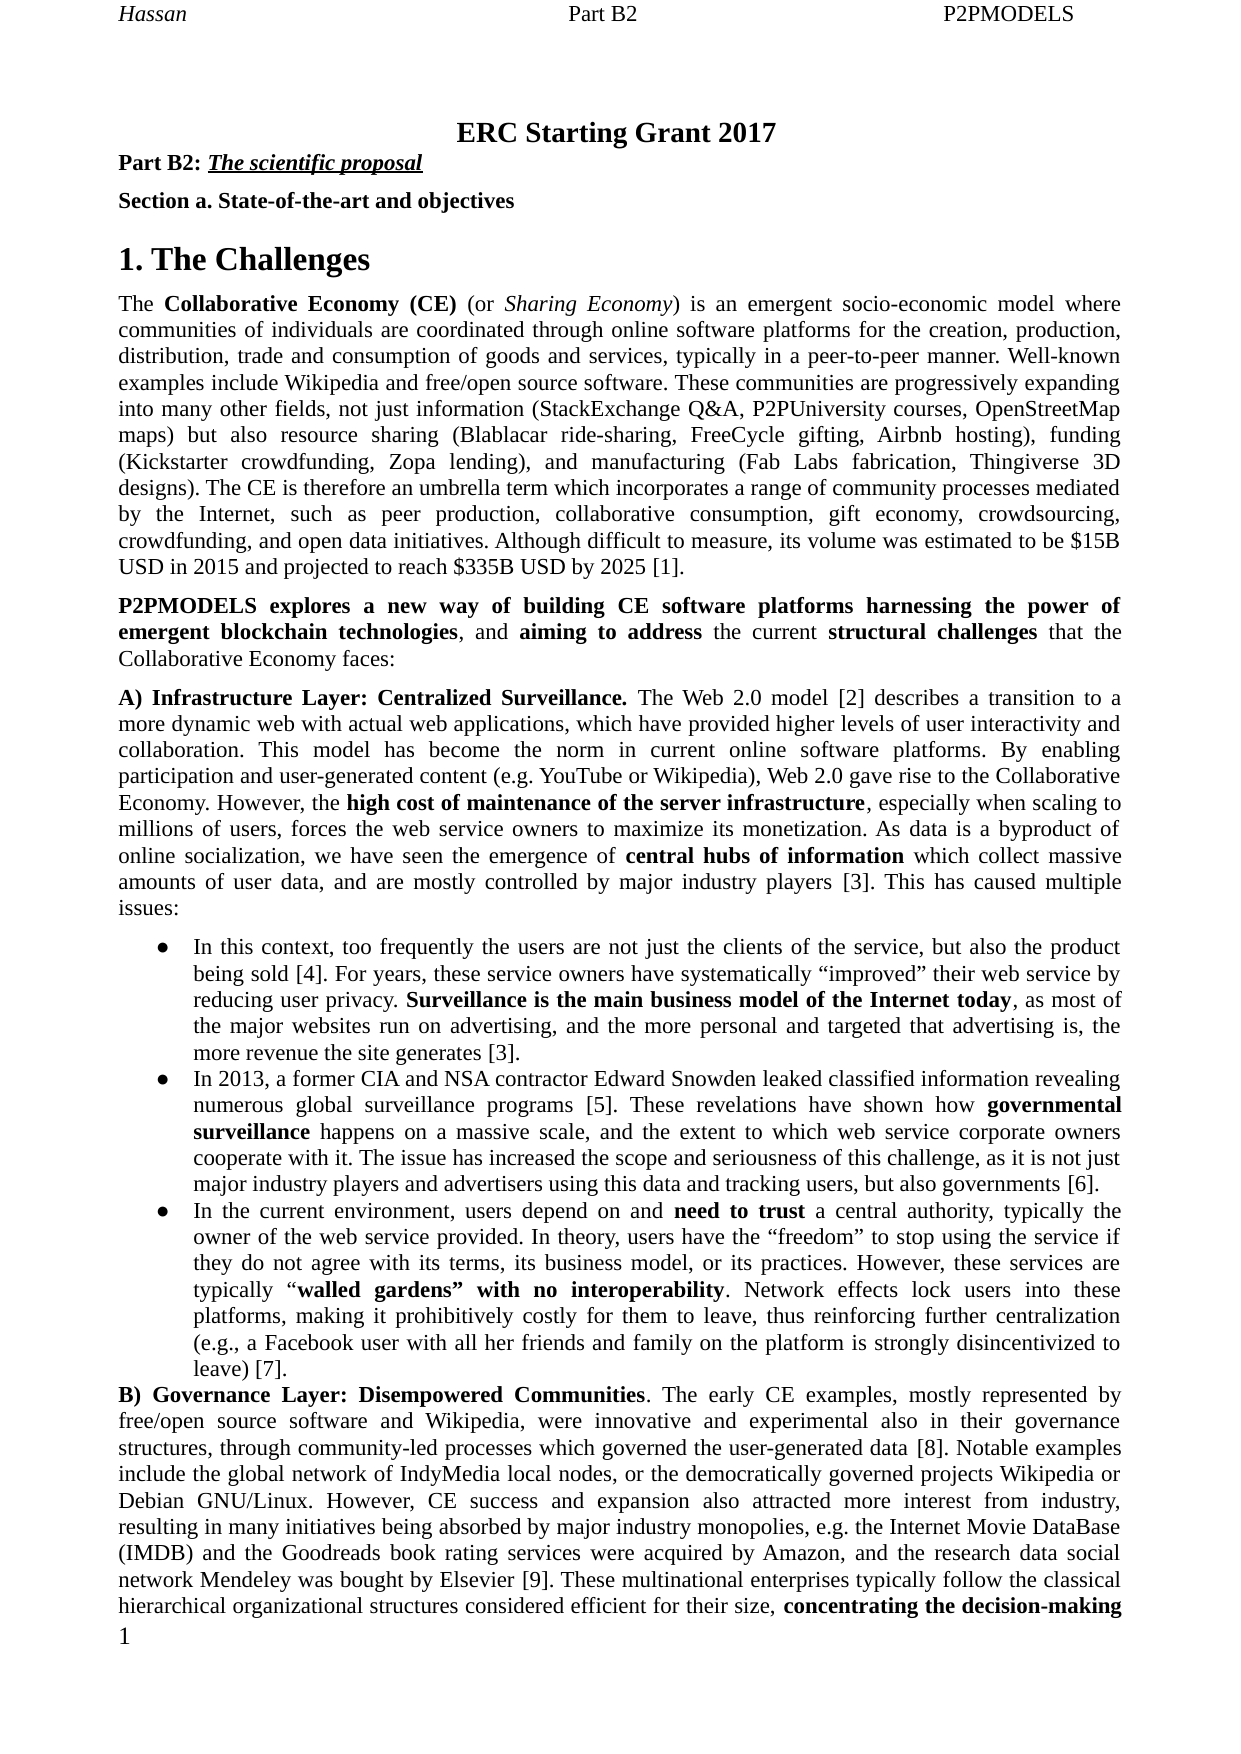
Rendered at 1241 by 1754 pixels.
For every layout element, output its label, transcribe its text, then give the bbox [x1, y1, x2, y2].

subtitle 1. The Challenges [118, 239, 1122, 277]
list In the current environment, users depend on and need to trust a central authority, typically the owner of the web service provided. In theory, users have the “freedom” to stop using the service if they do not agree with its terms, its business model, or its practices. However, these services are typically “walled gardens” with no interoperability. Network effects lock users into these platforms, making it prohibitively costly for them to leave, thus reinforcing further centralization (e.g., a Facebook user with all her friends and family on the platform is strongly disincentivized to leave) [7]. [156, 1197, 1122, 1381]
text P2PMODELS explores a new way of building CE software platforms harnessing the power of emergent blockchain technologies, and aiming to address the current structural challenges that the Collaborative Economy faces: [118, 592, 1122, 671]
list In this context, too frequently the users are not just the clients of the service, but also the product being sold [4]. For years, these service owners have systematically “improved” their web service by reducing user privacy. Surveillance is the main business model of the Internet today, as most of the major websites run on advertising, and the more personal and targeted that advertising is, the more revenue the site generates [3]. [156, 933, 1122, 1065]
text B) Governance Layer: Disempowered Communities. The early CE examples, mostly represented by free/open source software and Wikipedia, were innovative and experimental also in their governance structures, through community-led processes which governed the user-generated data [8]. Notable examples include the global network of IndyMedia local nodes, or the democratically governed projects Wikipedia or Debian GNU/Linux. However, CE success and expansion also attracted more interest from industry, resulting in many initiatives being absorbed by major industry monopolies, e.g. the Internet Movie DataBase (IMDB) and the Goodreads book rating services were acquired by Amazon, and the research data social network Mendeley was bought by Elsevier [9]. These multinational enterprises typically follow the classical hierarchical organizational structures considered efficient for their size, concentrating the decision-making [118, 1381, 1122, 1618]
text Section a. State-of-the-art and objectives [118, 187, 1122, 214]
text The Collaborative Economy (CE) (or Sharing Economy) is an emergent socio-economic model where communities of individuals are coordinated through online software platforms for the creation, production, distribution, trade and consumption of goods and services, typically in a peer-to-peer manner. Well-known examples include Wikipedia and free/open source software. These communities are progressively expanding into many other fields, not just information (StackExchange Q&A, P2PUniversity courses, OpenStreetMap maps) but also resource sharing (Blablacar ride-sharing, FreeCycle gifting, Airbnb hosting), funding (Kickstarter crowdfunding, Zopa lending), and manufacturing (Fab Labs fabrication, Thingiverse 3D designs). The CE is therefore an umbrella term which incorporates a range of community processes mediated by the Internet, such as peer production, collaborative consumption, gift economy, crowdsourcing, crowdfunding, and open data initiatives. Although difficult to measure, its volume was estimated to be $15B USD in 2015 and projected to reach $335B USD by 2025 [1]. [118, 289, 1122, 579]
text A) Infrastructure Layer: Centralized Surveillance. The Web 2.0 model [2] describes a transition to a more dynamic web with actual web applications, which have provided higher levels of user interactivity and collaboration. This model has become the norm in current online software platforms. By enabling participation and user-generated content (e.g. YouTube or Wikipedia), Web 2.0 gave rise to the Collaborative Economy. However, the high cost of maintenance of the server infrastructure, especially when scaling to millions of users, forces the web service owners to maximize its monetization. As data is a byproduct of online socialization, we have seen the emergence of central hubs of information which collect massive amounts of user data, and are mostly controlled by major industry players [3]. This has caused multiple issues: [118, 683, 1122, 921]
title ERC Starting Grant 2017 [118, 115, 1122, 148]
text Part B2: The scientific proposal [118, 148, 1122, 175]
list In 2013, a former CIA and NSA contractor Edward Snowden leaked classified information revealing numerous global surveillance programs [5]. These revelations have shown how governmental surveillance happens on a massive scale, and the extent to which web service corporate owners cooperate with it. The issue has increased the scope and seriousness of this challenge, as it is not just major industry players and advertisers using this data and tracking users, but also governments [6]. [156, 1065, 1122, 1197]
